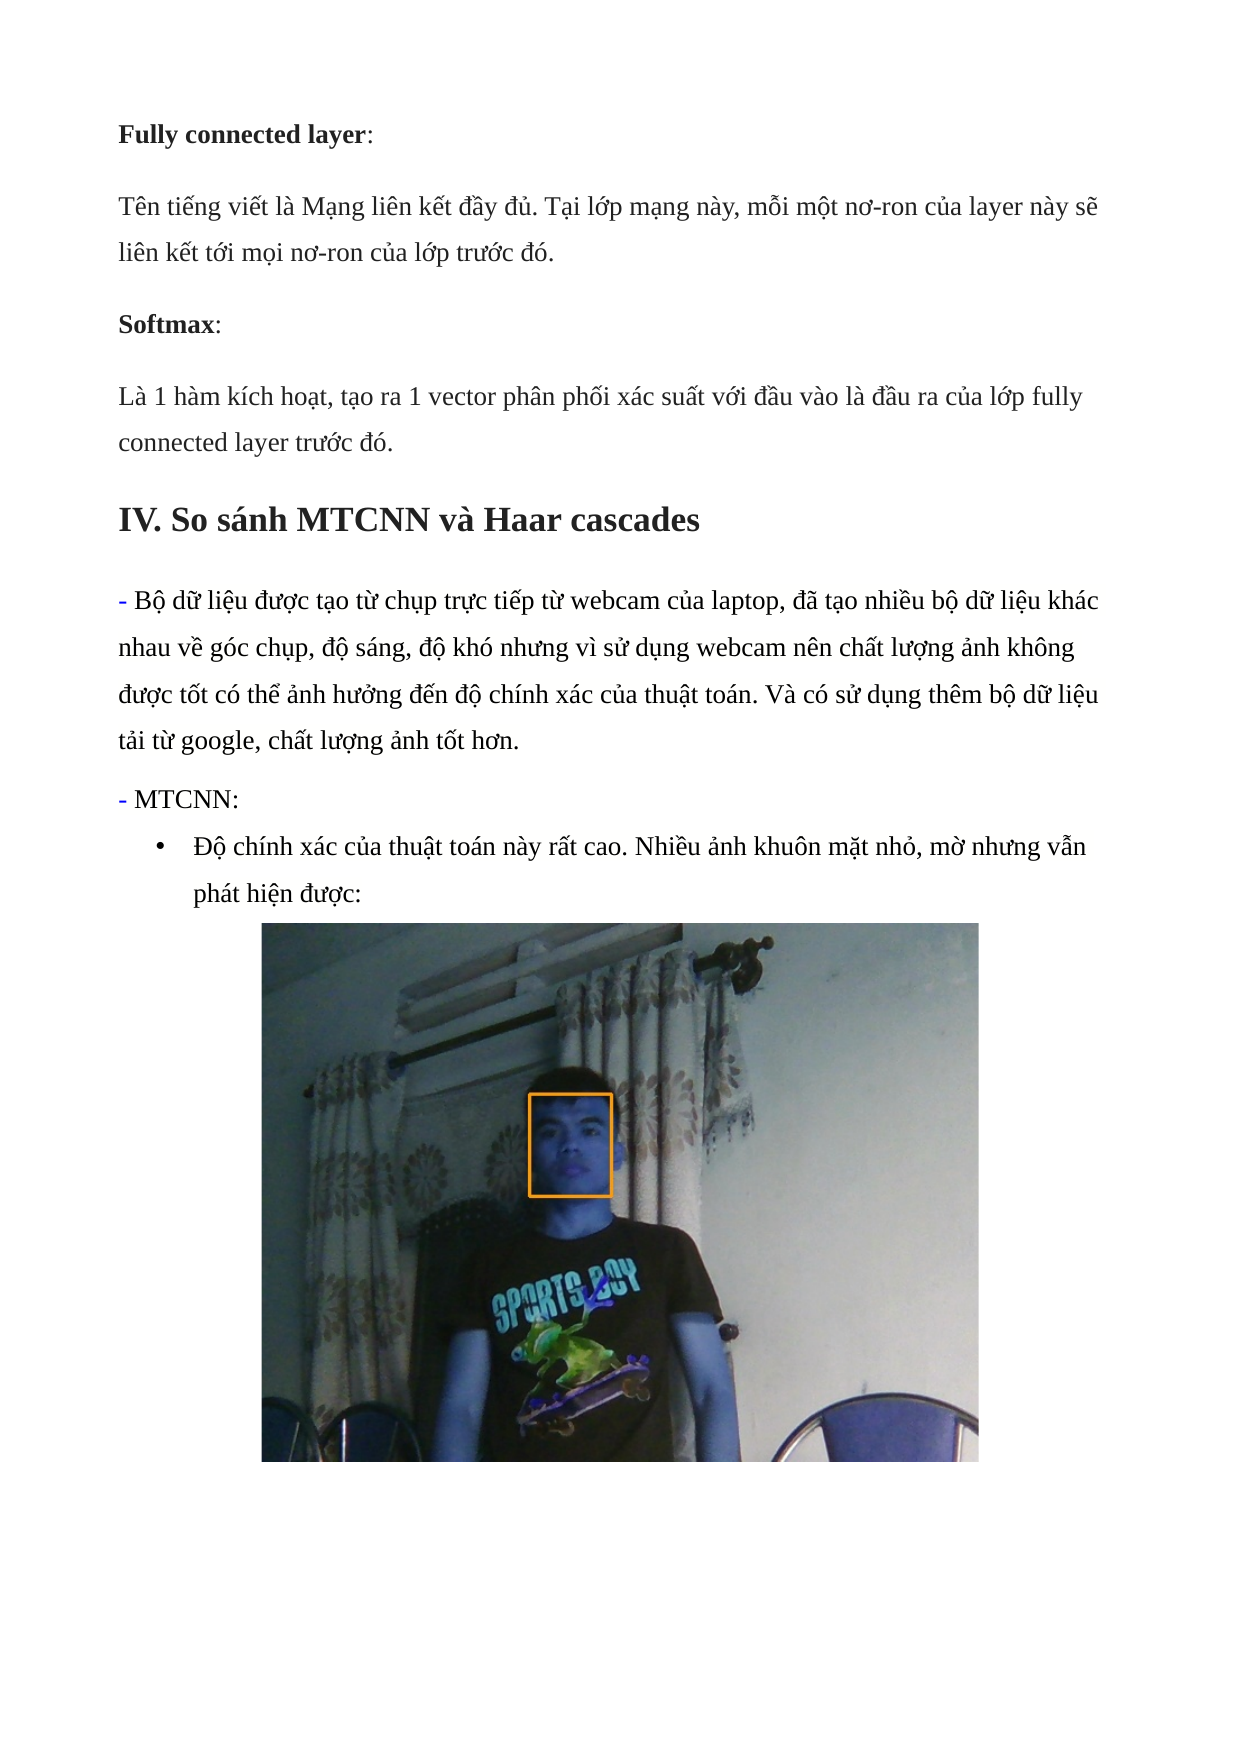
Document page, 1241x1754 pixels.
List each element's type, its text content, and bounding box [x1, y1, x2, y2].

text Tên tiếng viết là Mạng liên kết đầy đủ. Tại lớp mạng này, mỗi một nơ-ron của layer này sẽ liên kết tới mọi nơ-ron của lớp trước đó. [118, 190, 1122, 268]
text - MTCNN: [118, 783, 1122, 815]
list Độ chính xác của thuật toán này rất cao. Nhiều ảnh khuôn mặt nhỏ, mờ nhưng vẫn phát hiện được: [156, 830, 1122, 908]
text - Bộ dữ liệu được tạo từ chụp trực tiếp từ webcam của laptop, đã tạo nhiều bộ dữ liệu khác nhau về góc chụp, độ sáng, độ khó nhưng vì sử dụng webcam nên chất lượng ảnh không được tốt có thể ảnh hưởng đến độ chính xác của thuật toán. Và có sử dụng thêm bộ dữ liệu tải từ google, chất lượng ảnh tốt hơn. [118, 584, 1122, 756]
text Là 1 hàm kích hoạt, tạo ra 1 vector phân phối xác suất với đầu vào là đầu ra của lớp fully connected layer trước đó. [118, 380, 1122, 458]
text Fully connected layer: [118, 118, 1122, 149]
text Softmax: [118, 308, 1122, 339]
text IV. So sánh MTCNN và Haar cascades [118, 498, 1122, 539]
picture [261, 923, 979, 1462]
